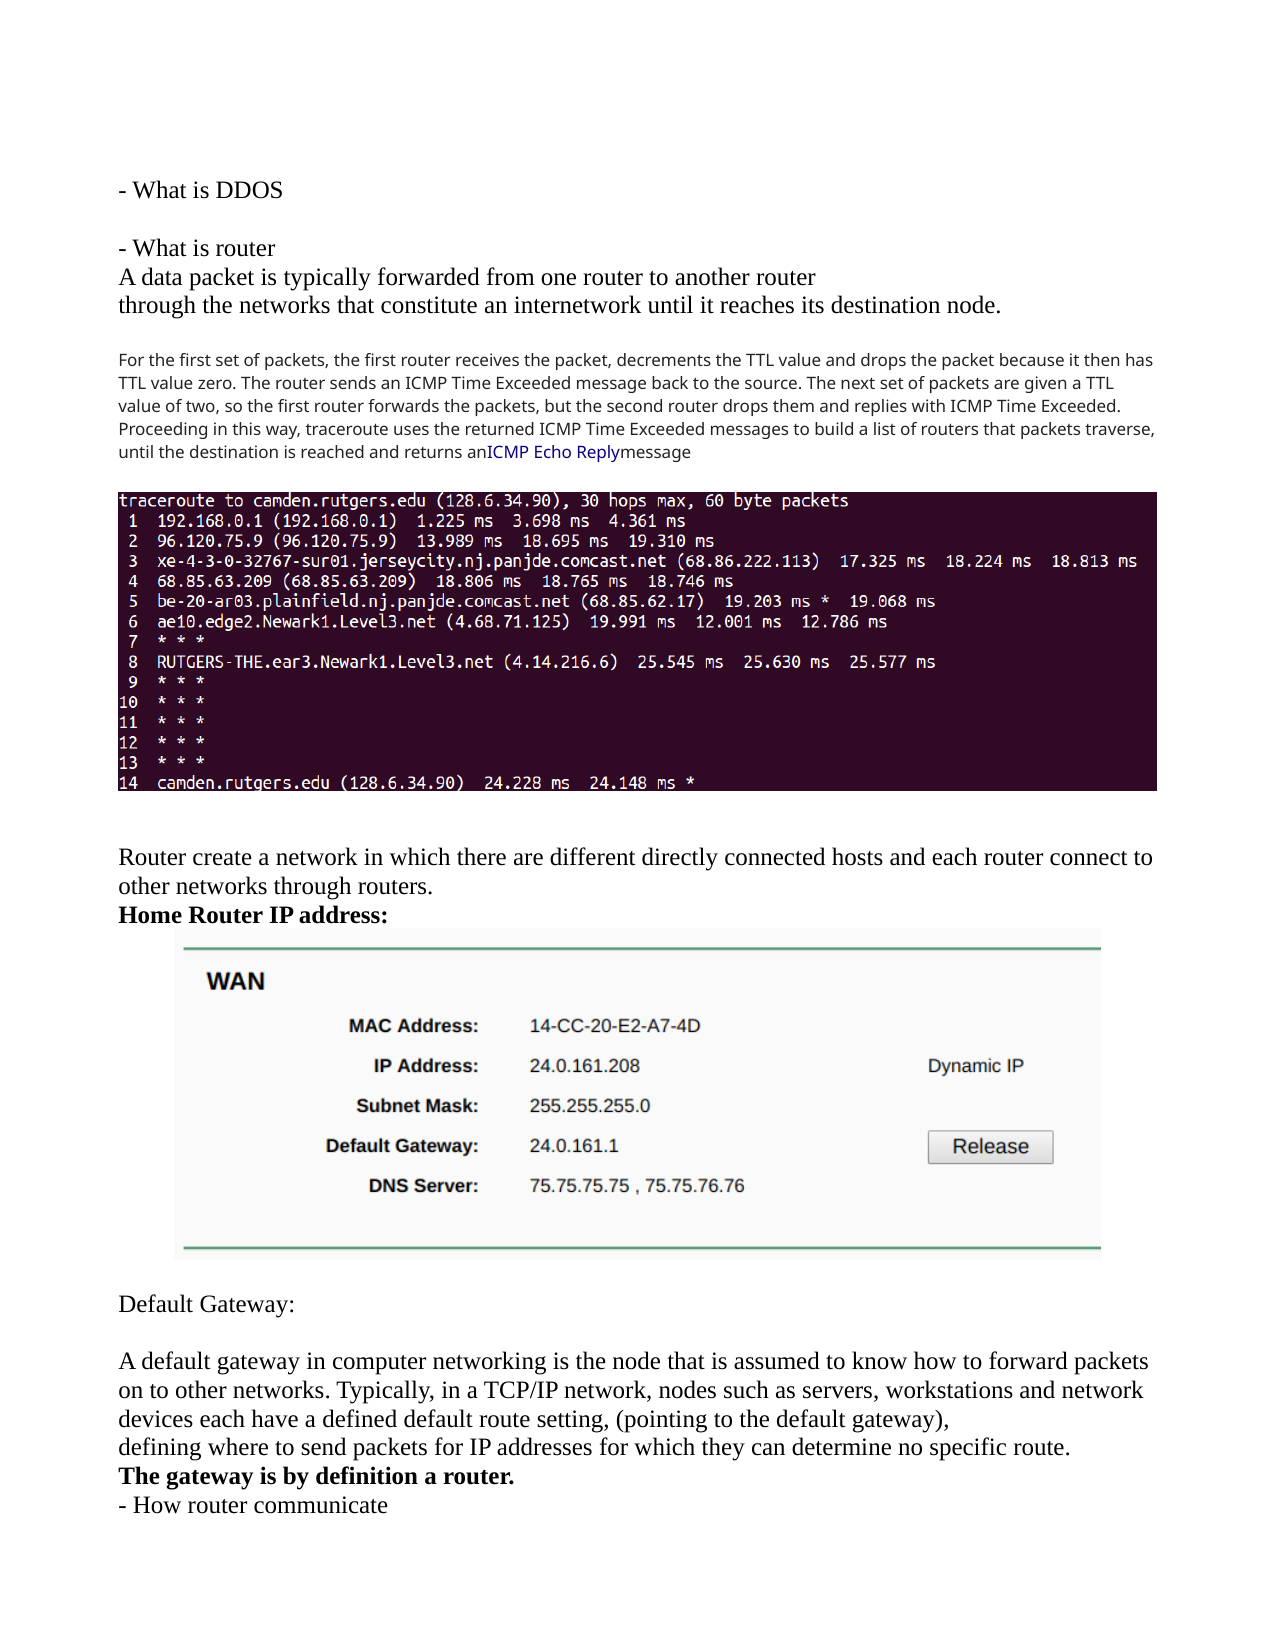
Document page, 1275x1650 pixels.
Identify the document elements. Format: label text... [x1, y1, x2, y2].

text Default Gateway: [118, 1289, 1157, 1317]
text A default gateway in computer networking is the node that is assumed to know how to forward packets on to other networks. Typically, in a TCP/IP network, nodes such as servers, workstations and network devices each have a defined default route setting, (pointing to the default gateway), [118, 1346, 1157, 1432]
text For the first set of packets, the first router receives the packet, decrements the TTL value and drops the packet because it then has TTL value zero. The router sends an ICMP Time Exceeded message back to the source. The next set of packets are given a TTL value of two, so the first router forwards the packets, but the second router drops them and replies with ICMP Time Exceeded. Proceeding in this way, traceroute uses the returned ICMP Time Exceeded messages to build a list of routers that packets traverse, until the destination is reached and returns anICMP Echo Replymessage [118, 348, 1157, 464]
picture [174, 928, 1101, 1260]
text defining where to send packets for IP addresses for which they can determine no specific route. [118, 1432, 1157, 1461]
text Home Router IP address: [118, 900, 1157, 928]
text - What is router [118, 233, 1157, 262]
text A data packet is typically forwarded from one router to another router [118, 262, 1157, 291]
text Router create a network in which there are different directly connected hosts and each router connect to other networks through routers. [118, 842, 1157, 900]
text - How router communicate [118, 1490, 1157, 1519]
text - What is DDOS [118, 176, 1157, 204]
text The gateway is by definition a router. [118, 1461, 1157, 1490]
picture [118, 492, 1157, 791]
text through the networks that constitute an internetwork until it reaches its destination node. [118, 291, 1157, 319]
